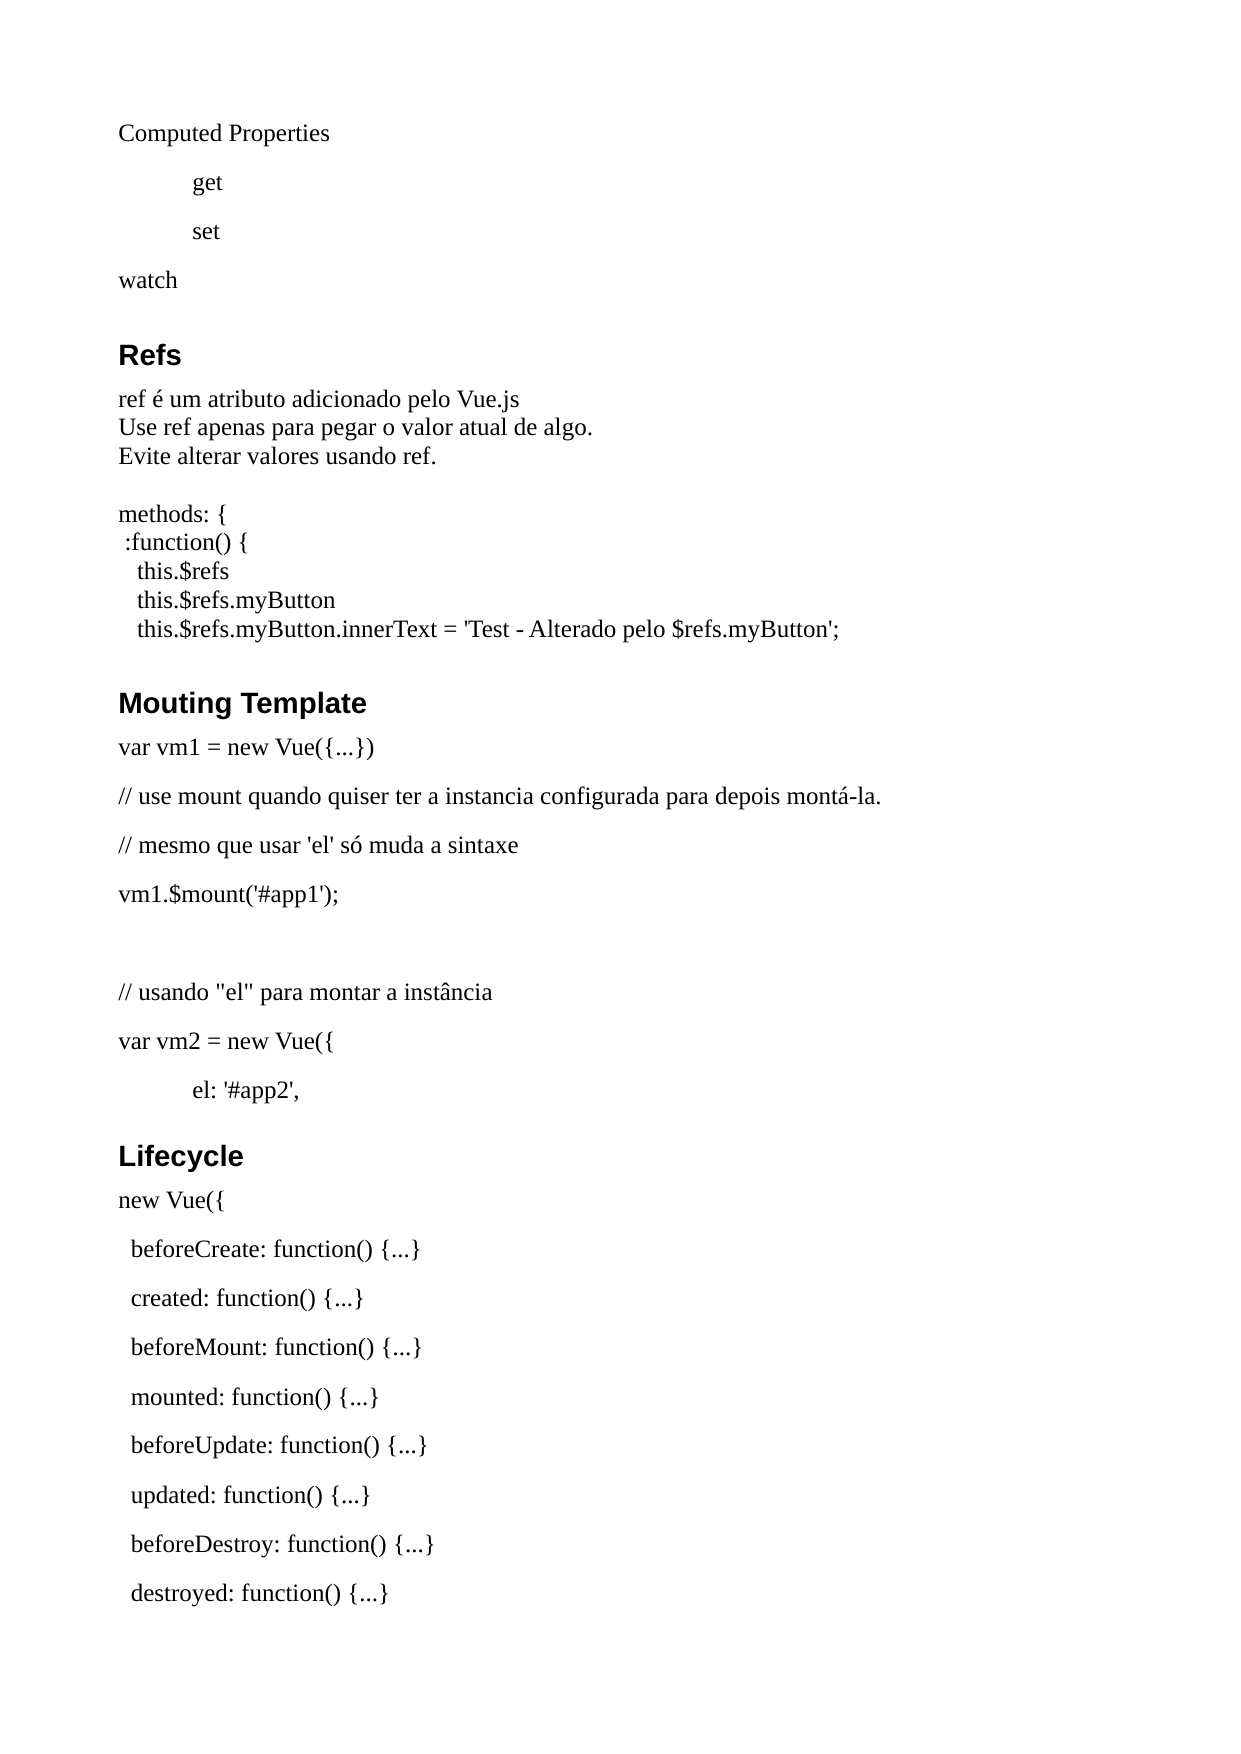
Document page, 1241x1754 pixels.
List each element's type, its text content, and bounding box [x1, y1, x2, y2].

text destroyed: function() {...} [118, 1578, 1122, 1607]
text this.$refs.myButton [118, 585, 1122, 614]
text beforeMount: function() {...} [118, 1332, 1122, 1361]
text Evite alterar valores usando ref. [118, 441, 1122, 470]
text ref é um atributo adicionado pelo Vue.js [118, 384, 1122, 412]
subtitle Lifecycle [118, 1139, 1122, 1173]
text vm1.$mount('#app1'); [118, 879, 1122, 908]
text // usando "el" para montar a instância [118, 977, 1122, 1006]
text methods: { [118, 499, 1122, 527]
text Use ref apenas para pegar o valor atual de algo. [118, 412, 1122, 441]
text get [118, 167, 1122, 196]
text var vm1 = new Vue({...}) [118, 732, 1122, 761]
text new Vue({ [118, 1185, 1122, 1214]
text // use mount quando quiser ter a instancia configurada para depois montá-la. [118, 781, 1122, 810]
text beforeUpdate: function() {...} [118, 1431, 1122, 1459]
text beforeCreate: function() {...} [118, 1234, 1122, 1263]
text :function() { [118, 527, 1122, 556]
text set [118, 216, 1122, 245]
text this.$refs.myButton.innerText = 'Test - Alterado pelo $refs.myButton'; [118, 614, 1122, 642]
text watch [118, 265, 1122, 294]
text updated: function() {...} [118, 1480, 1122, 1508]
text beforeDestroy: function() {...} [118, 1529, 1122, 1557]
text mounted: function() {...} [118, 1382, 1122, 1410]
text el: '#app2', [118, 1075, 1122, 1104]
text created: function() {...} [118, 1283, 1122, 1312]
text // mesmo que usar 'el' só muda a sintaxe [118, 830, 1122, 859]
text this.$refs [118, 556, 1122, 585]
subtitle Refs [118, 337, 1122, 371]
subtitle Mouting Template [118, 686, 1122, 719]
text Computed Properties [118, 118, 1122, 147]
text var vm2 = new Vue({ [118, 1026, 1122, 1055]
